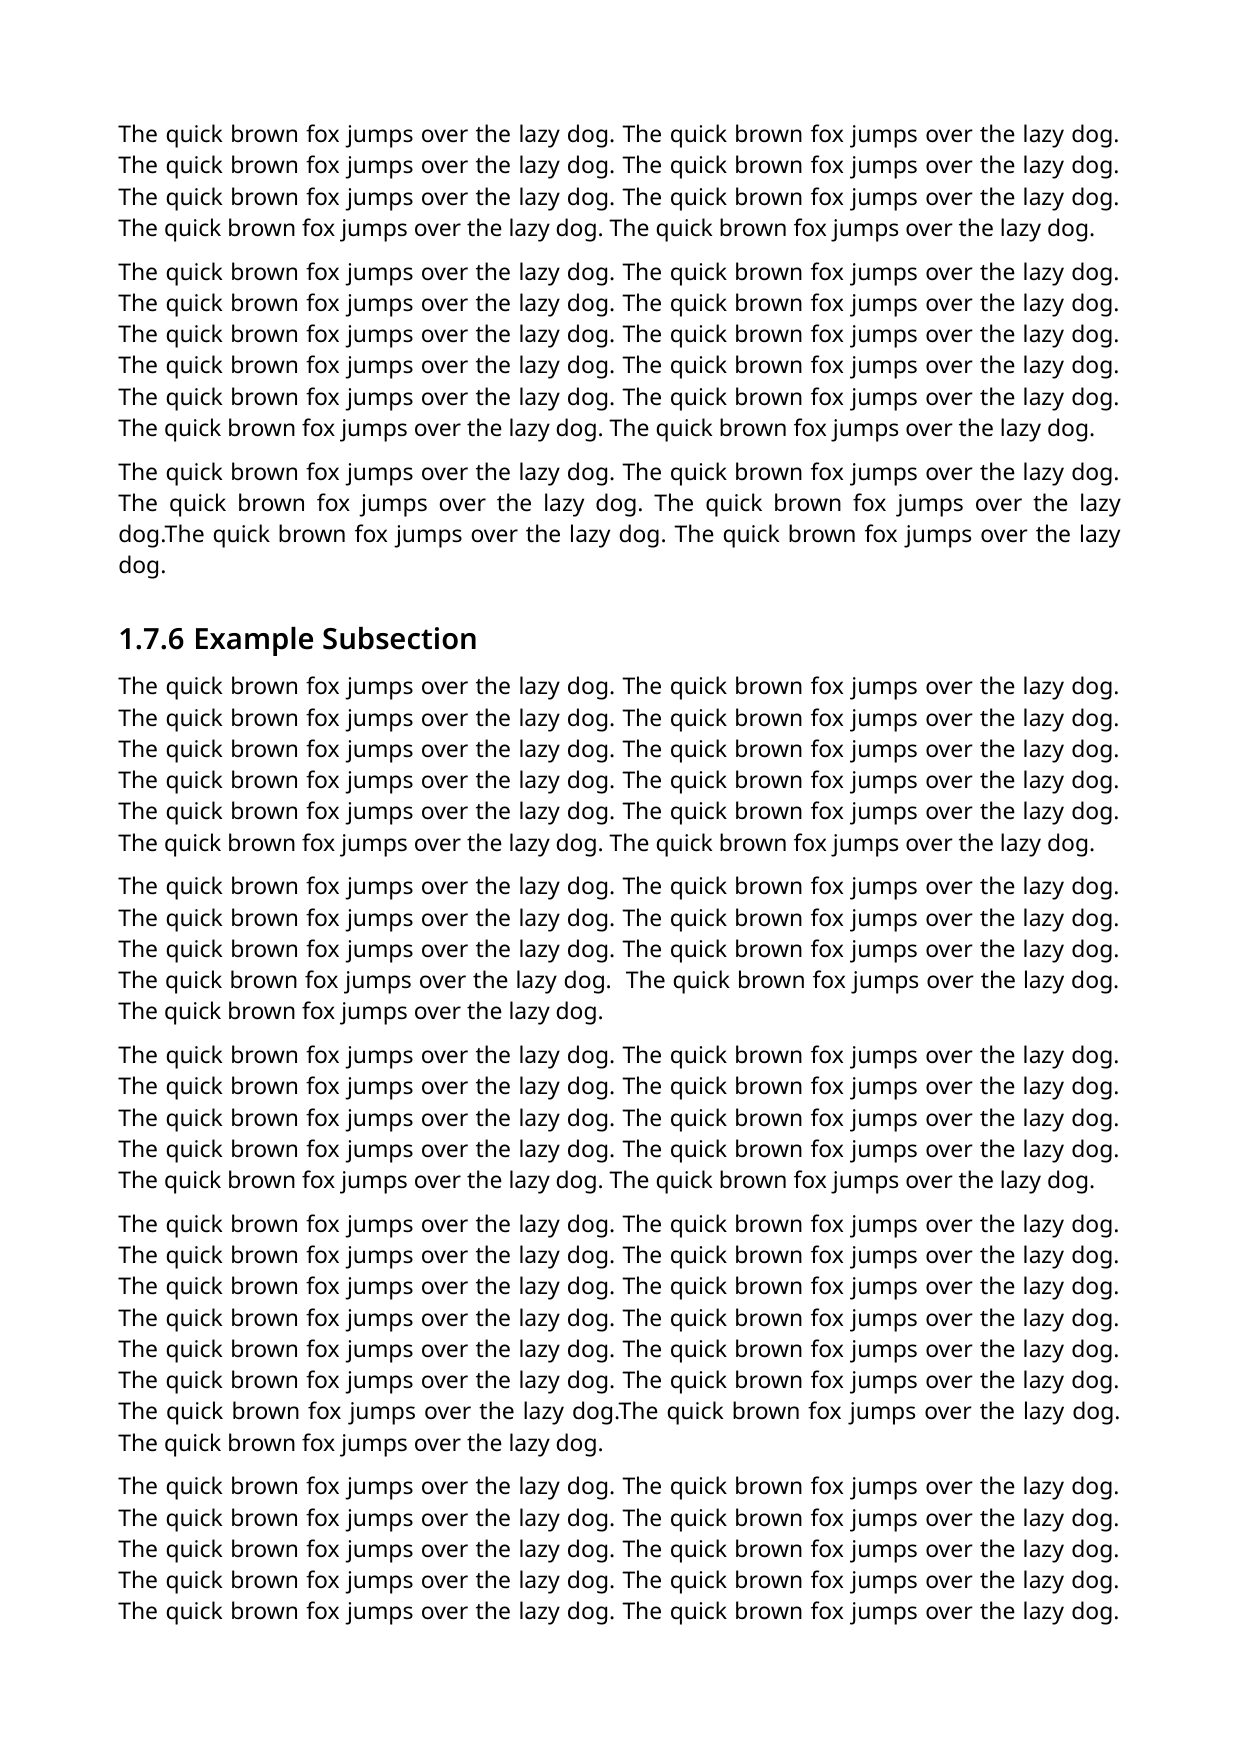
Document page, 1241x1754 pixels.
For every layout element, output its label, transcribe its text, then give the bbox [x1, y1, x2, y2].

text The quick brown fox jumps over the lazy dog. The quick brown fox jumps over the lazy dog. The quick brown fox jumps over the lazy dog. The quick brown fox jumps over the lazy dog. The quick brown fox jumps over the lazy dog. The quick brown fox jumps over the lazy dog. The quick brown fox jumps over the lazy dog. The quick brown fox jumps over the lazy dog. The quick brown fox jumps over the lazy dog. [118, 870, 1122, 1027]
text The quick brown fox jumps over the lazy dog. The quick brown fox jumps over the lazy dog. The quick brown fox jumps over the lazy dog. The quick brown fox jumps over the lazy dog. The quick brown fox jumps over the lazy dog. The quick brown fox jumps over the lazy dog. The quick brown fox jumps over the lazy dog. The quick brown fox jumps over the lazy dog. The quick brown fox jumps over the lazy dog. The quick brown fox jumps over the lazy dog. [118, 1039, 1122, 1195]
text The quick brown fox jumps over the lazy dog. The quick brown fox jumps over the lazy dog. The quick brown fox jumps over the lazy dog. The quick brown fox jumps over the lazy dog. The quick brown fox jumps over the lazy dog. The quick brown fox jumps over the lazy dog. The quick brown fox jumps over the lazy dog. The quick brown fox jumps over the lazy dog. The quick brown fox jumps over the lazy dog. The quick brown fox jumps over the lazy dog. [118, 1470, 1122, 1627]
text The quick brown fox jumps over the lazy dog. The quick brown fox jumps over the lazy dog. The quick brown fox jumps over the lazy dog. The quick brown fox jumps over the lazy dog.The quick brown fox jumps over the lazy dog. The quick brown fox jumps over the lazy dog. [118, 456, 1122, 581]
subtitle Example Subsection [118, 618, 1122, 658]
text The quick brown fox jumps over the lazy dog. The quick brown fox jumps over the lazy dog. The quick brown fox jumps over the lazy dog. The quick brown fox jumps over the lazy dog. The quick brown fox jumps over the lazy dog. The quick brown fox jumps over the lazy dog. The quick brown fox jumps over the lazy dog. The quick brown fox jumps over the lazy dog. The quick brown fox jumps over the lazy dog. The quick brown fox jumps over the lazy dog. The quick brown fox jumps over the lazy dog. The quick brown fox jumps over the lazy dog. [118, 256, 1122, 443]
text The quick brown fox jumps over the lazy dog. The quick brown fox jumps over the lazy dog. The quick brown fox jumps over the lazy dog. The quick brown fox jumps over the lazy dog. The quick brown fox jumps over the lazy dog. The quick brown fox jumps over the lazy dog. The quick brown fox jumps over the lazy dog. The quick brown fox jumps over the lazy dog. The quick brown fox jumps over the lazy dog. The quick brown fox jumps over the lazy dog. The quick brown fox jumps over the lazy dog. The quick brown fox jumps over the lazy dog. The quick brown fox jumps over the lazy dog.The quick brown fox jumps over the lazy dog. The quick brown fox jumps over the lazy dog. [118, 1208, 1122, 1458]
text The quick brown fox jumps over the lazy dog. The quick brown fox jumps over the lazy dog. The quick brown fox jumps over the lazy dog. The quick brown fox jumps over the lazy dog. The quick brown fox jumps over the lazy dog. The quick brown fox jumps over the lazy dog. The quick brown fox jumps over the lazy dog. The quick brown fox jumps over the lazy dog. The quick brown fox jumps over the lazy dog. The quick brown fox jumps over the lazy dog. The quick brown fox jumps over the lazy dog. The quick brown fox jumps over the lazy dog. [118, 670, 1122, 858]
text The quick brown fox jumps over the lazy dog. The quick brown fox jumps over the lazy dog. The quick brown fox jumps over the lazy dog. The quick brown fox jumps over the lazy dog. The quick brown fox jumps over the lazy dog. The quick brown fox jumps over the lazy dog. The quick brown fox jumps over the lazy dog. The quick brown fox jumps over the lazy dog. [118, 118, 1122, 243]
